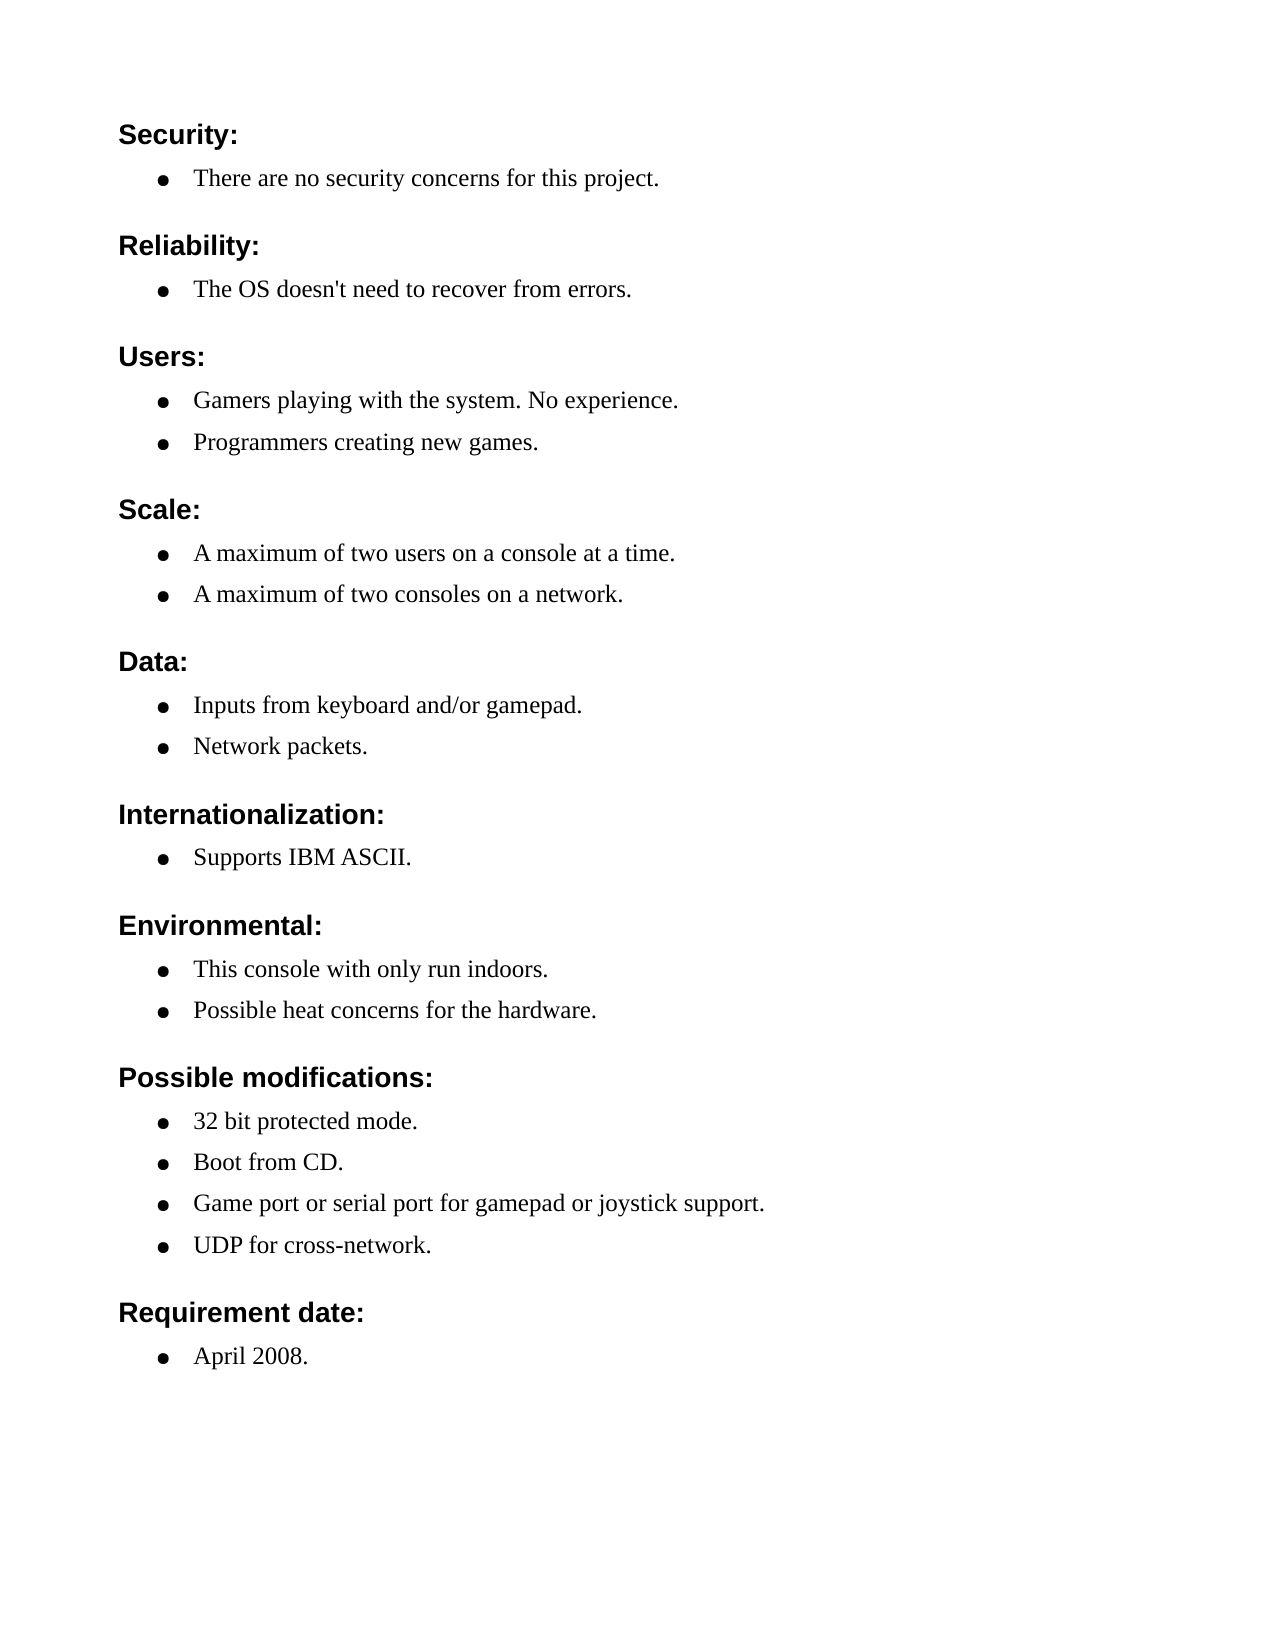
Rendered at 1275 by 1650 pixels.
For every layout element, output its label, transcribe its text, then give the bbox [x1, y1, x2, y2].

list Network packets. [156, 731, 1157, 760]
list Programmers creating new games. [156, 427, 1157, 455]
subtitle Security: [118, 118, 1157, 151]
list The OS doesn't need to recover from errors. [156, 274, 1157, 303]
subtitle Users: [118, 340, 1157, 373]
list Gamers playing with the system. No experience. [156, 385, 1157, 414]
list 32 bit protected mode. [156, 1106, 1157, 1135]
list A maximum of two consoles on a network. [156, 579, 1157, 608]
subtitle Data: [118, 645, 1157, 678]
list Inputs from keyboard and/or gamepad. [156, 690, 1157, 719]
subtitle Scale: [118, 493, 1157, 525]
subtitle Reliability: [118, 229, 1157, 262]
list A maximum of two users on a console at a time. [156, 538, 1157, 566]
subtitle Internationalization: [118, 798, 1157, 830]
list Game port or serial port for gamepad or joystick support. [156, 1188, 1157, 1217]
list April 2008. [156, 1341, 1157, 1370]
list Supports IBM ASCII. [156, 842, 1157, 871]
list This console with only run indoors. [156, 954, 1157, 982]
list There are no security concerns for this project. [156, 163, 1157, 192]
list UDP for cross-network. [156, 1230, 1157, 1258]
list Boot from CD. [156, 1147, 1157, 1176]
subtitle Possible modifications: [118, 1061, 1157, 1093]
subtitle Requirement date: [118, 1296, 1157, 1328]
list Possible heat concerns for the hardware. [156, 995, 1157, 1024]
subtitle Environmental: [118, 909, 1157, 941]
